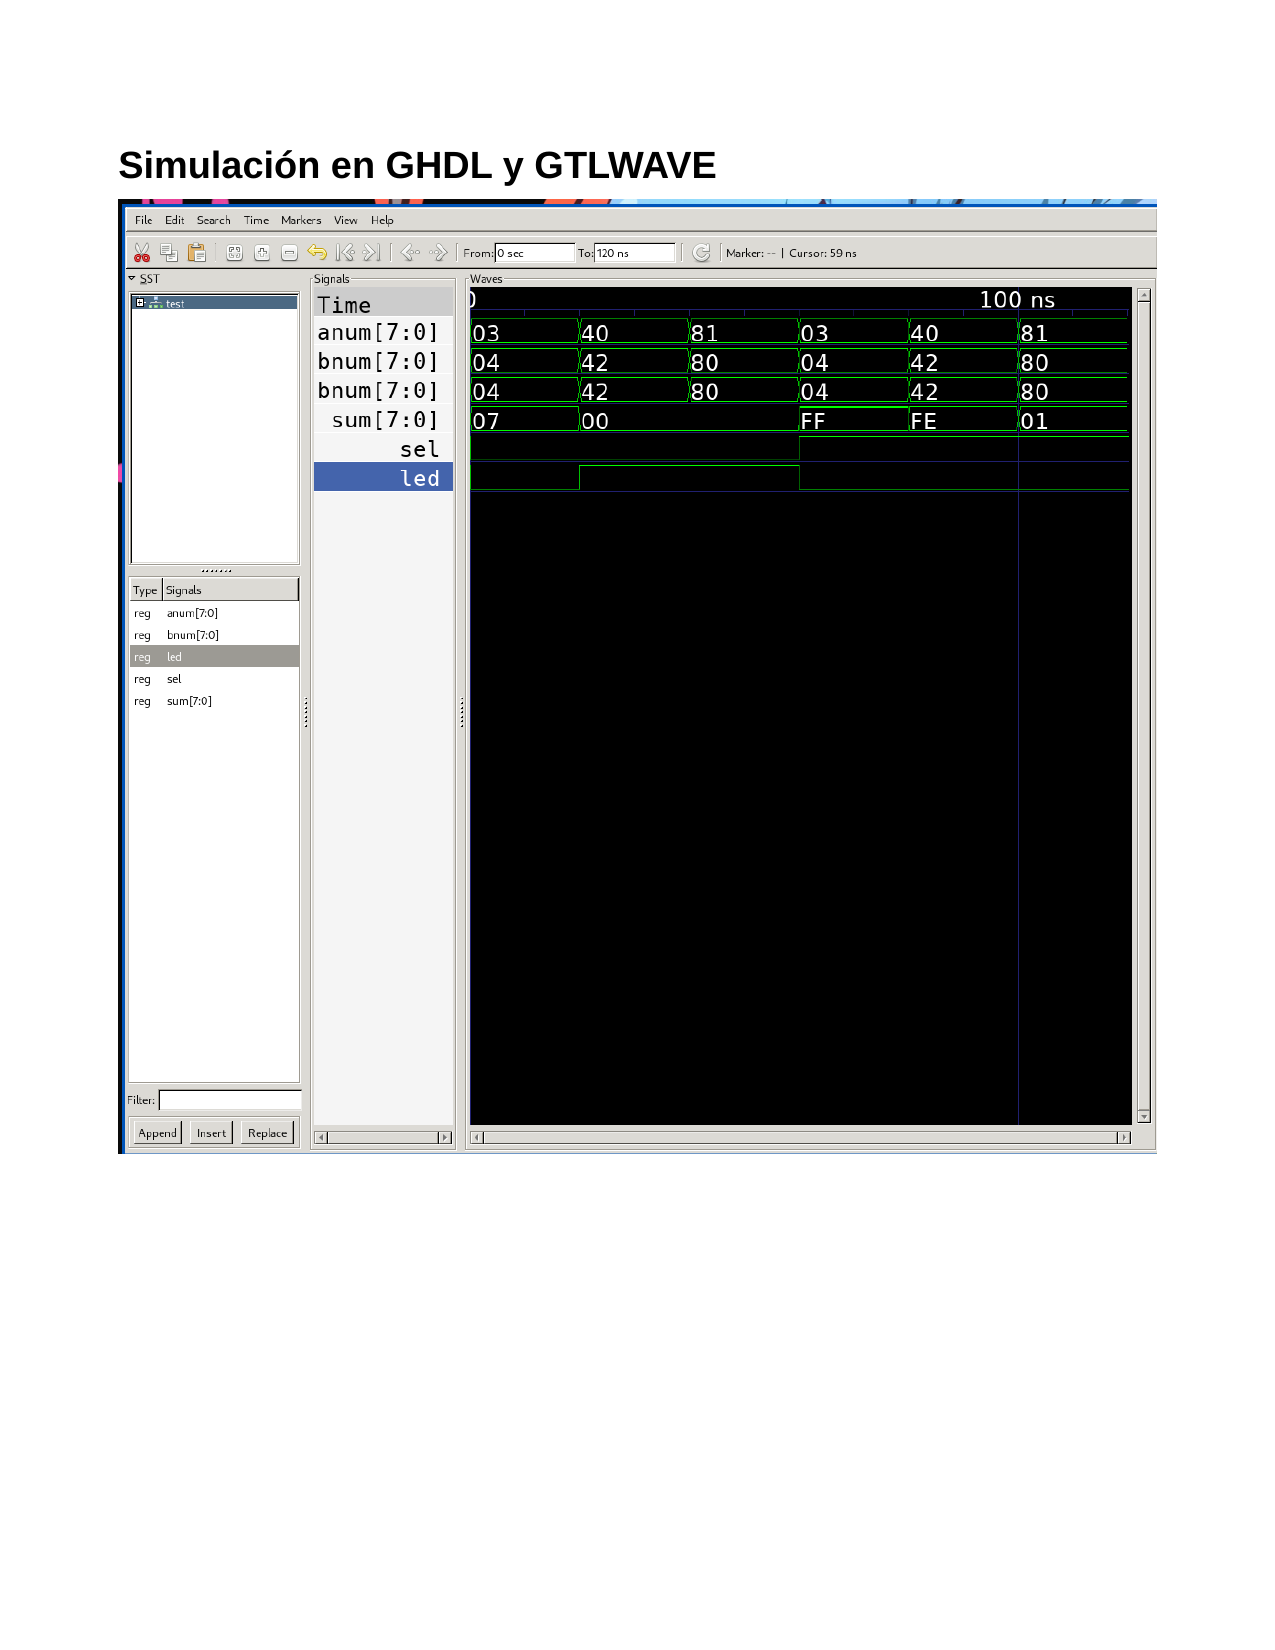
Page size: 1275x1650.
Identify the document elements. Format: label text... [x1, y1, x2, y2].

subtitle Simulación en GHDL y GTLWAVE [118, 143, 1157, 187]
picture [118, 199, 1157, 1154]
